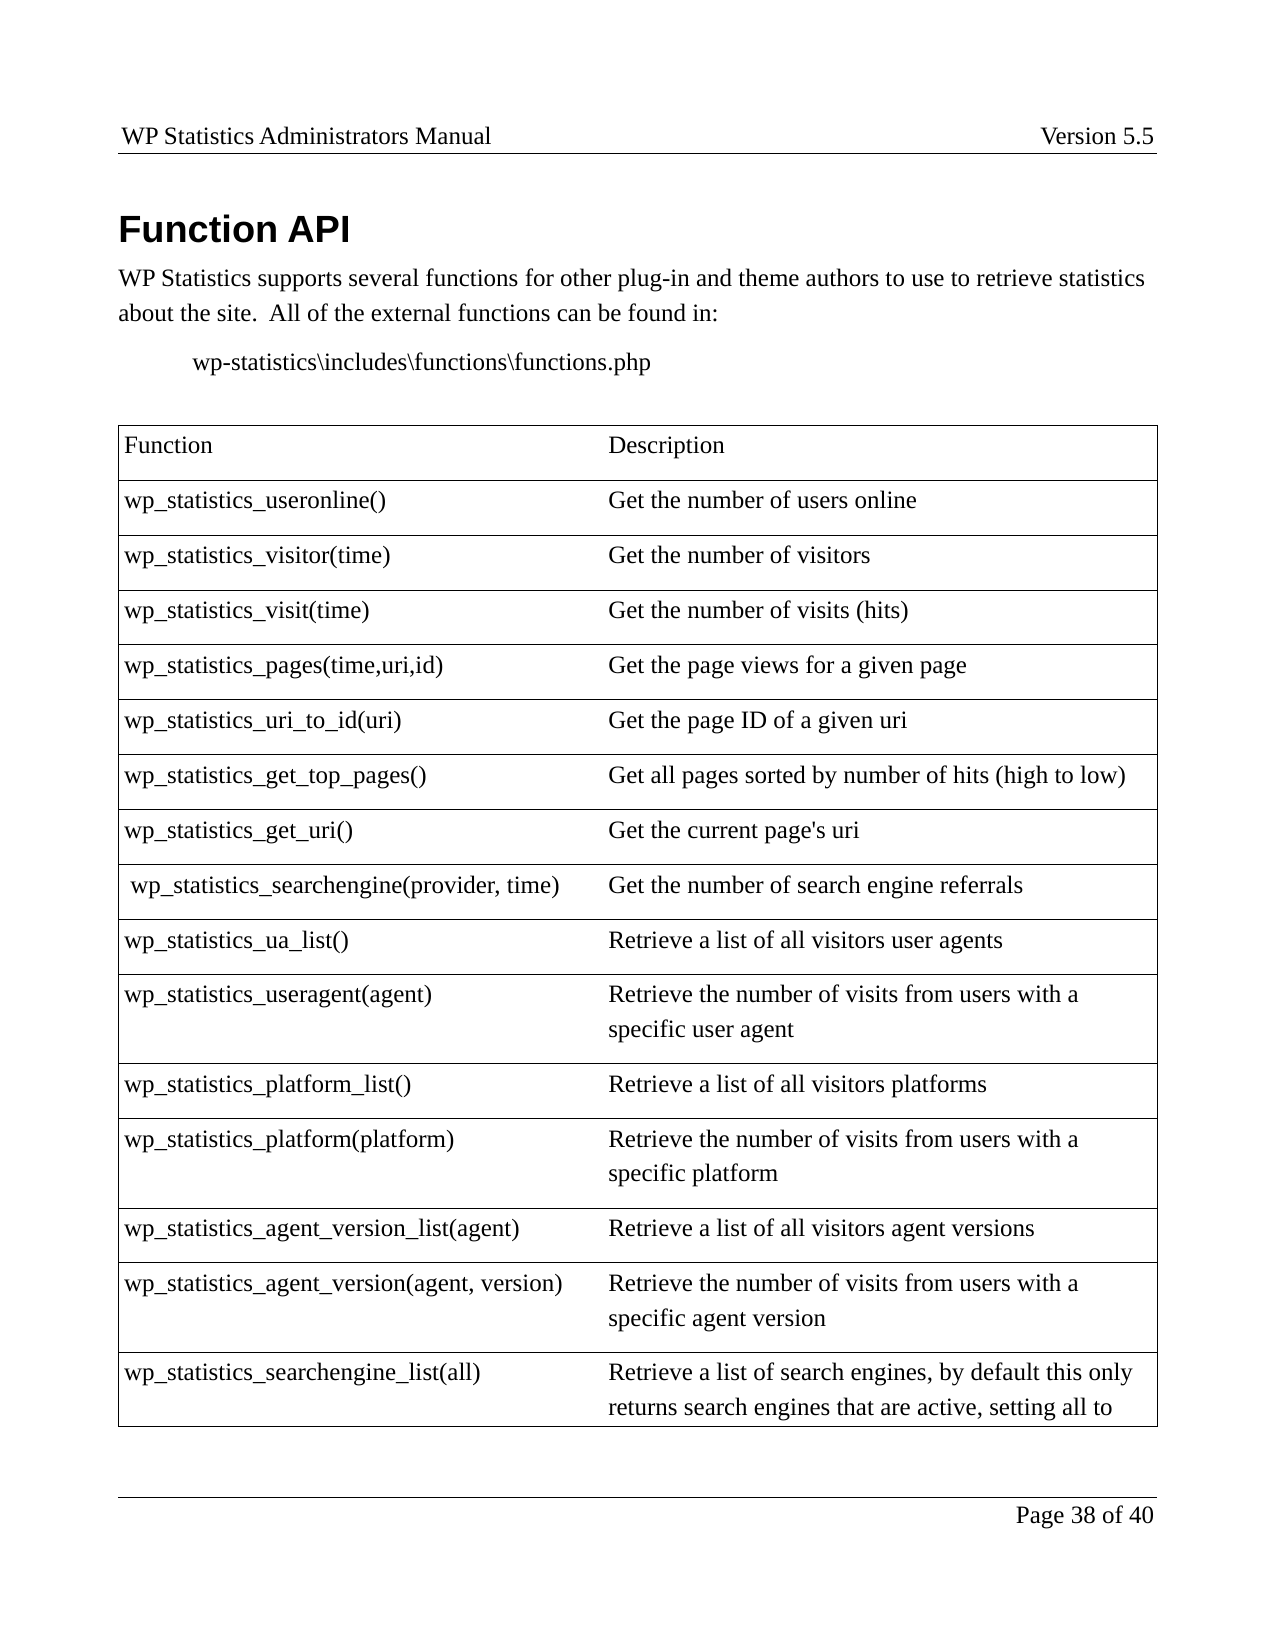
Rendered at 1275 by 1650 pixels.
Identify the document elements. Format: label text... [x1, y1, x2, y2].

table_cell wp_statistics_agent_version_list(agent) [119, 1209, 602, 1262]
subtitle Function API [118, 207, 1157, 251]
table_cell Retrieve a list of search engines, by default this only returns search engines that are active, setting all to [603, 1353, 1157, 1426]
table_cell wp_statistics_uri_to_id(uri) [119, 700, 602, 754]
table_cell Retrieve the number of visits from users with a specific agent version [603, 1263, 1157, 1352]
table_cell wp_statistics_visitor(time) [119, 536, 602, 589]
table_cell wp_statistics_platform_list() [119, 1064, 602, 1118]
table_cell Get the page ID of a given uri [603, 700, 1157, 754]
table_cell wp_statistics_searchengine_list(all) [119, 1353, 602, 1426]
table_cell Retrieve a list of all visitors user agents [603, 920, 1157, 974]
table_header Description [603, 426, 1157, 480]
table_cell wp_statistics_useronline() [119, 481, 602, 534]
table_header Function [119, 426, 602, 480]
table_cell Get the number of search engine referrals [603, 865, 1157, 919]
table_cell Retrieve the number of visits from users with a specific user agent [603, 975, 1157, 1063]
table_cell Retrieve a list of all visitors platforms [603, 1064, 1157, 1118]
table_cell wp_statistics_platform(platform) [119, 1119, 602, 1207]
table_cell wp_statistics_pages(time,uri,id) [119, 645, 602, 699]
table_cell wp_statistics_useragent(agent) [119, 975, 602, 1063]
table_cell wp_statistics_agent_version(agent, version) [119, 1263, 602, 1352]
table_cell wp_statistics_get_top_pages() [119, 755, 602, 809]
table_cell Retrieve the number of visits from users with a specific platform [603, 1119, 1157, 1207]
text WP Statistics supports several functions for other plug-in and theme authors to use to retrieve statistics about the site. All of the external functions can be found in: [118, 263, 1157, 327]
text wp-statistics\includes\functions\functions.php [118, 347, 1157, 376]
table_cell Get the number of users online [603, 481, 1157, 534]
table_cell Get all pages sorted by number of hits (high to low) [603, 755, 1157, 809]
table_cell wp_statistics_searchengine(provider, time) [119, 865, 602, 919]
table_cell wp_statistics_get_uri() [119, 810, 602, 864]
table_cell wp_statistics_visit(time) [119, 591, 602, 644]
table_cell Retrieve a list of all visitors agent versions [603, 1209, 1157, 1262]
table_cell Get the number of visits (hits) [603, 591, 1157, 644]
table_cell Get the page views for a given page [603, 645, 1157, 699]
table_cell Get the current page's uri [603, 810, 1157, 864]
table_cell Get the number of visitors [603, 536, 1157, 589]
table_cell wp_statistics_ua_list() [119, 920, 602, 974]
